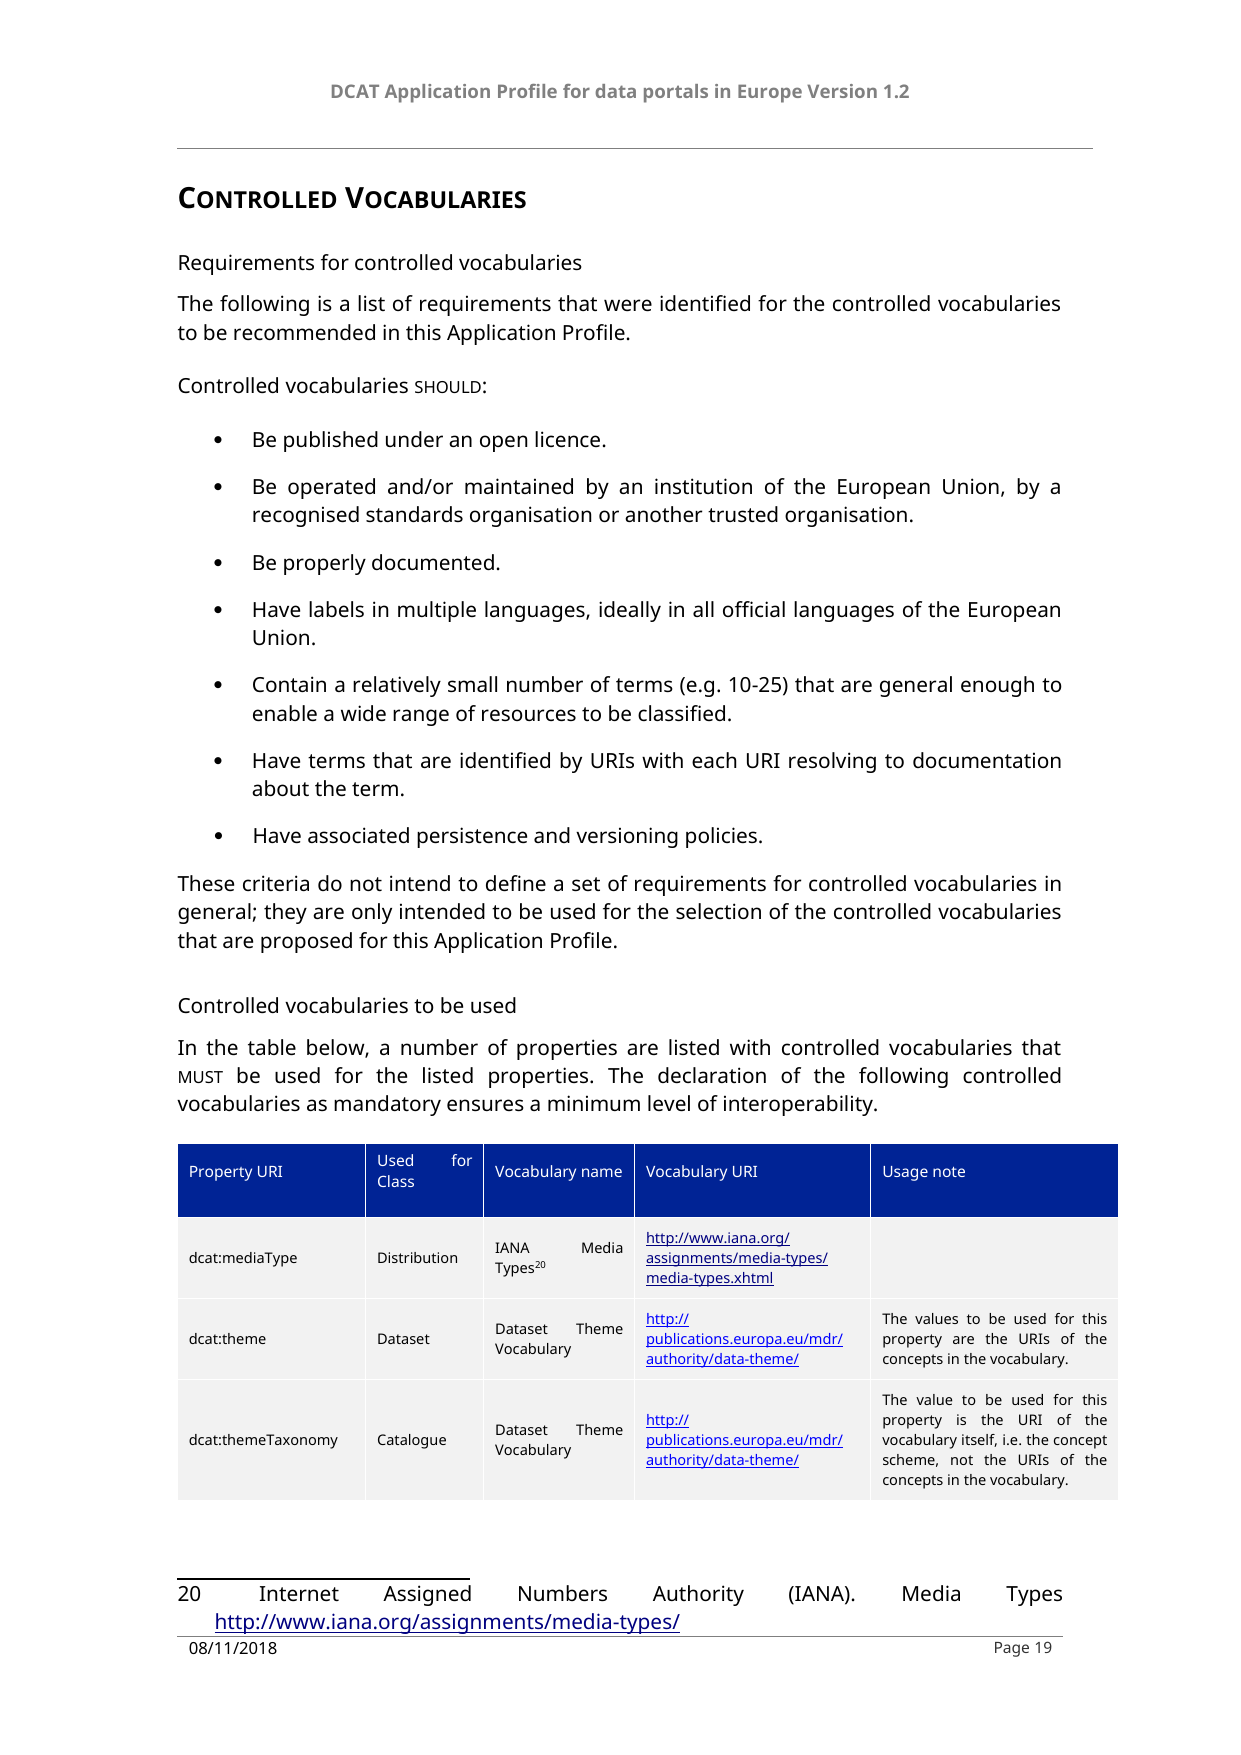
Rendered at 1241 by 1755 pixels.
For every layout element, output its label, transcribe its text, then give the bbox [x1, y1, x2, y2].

list Be published under an open licence. [214, 425, 1063, 453]
table_cell Dataset Theme Vocabulary [484, 1380, 634, 1500]
table_cell The value to be used for this property is the URI of the vocabulary itself, i.e. the concept scheme, not the URIs of the concepts in the vocabulary. [871, 1380, 1118, 1500]
subtitle Controlled Vocabularies [177, 178, 1063, 217]
list Be operated and/or maintained by an institution of the European Union, by a recognised standards organisation or another trusted organisation. [214, 472, 1063, 529]
table_cell Distribution [366, 1218, 483, 1298]
subtitle Requirements for controlled vocabularies [177, 248, 1063, 277]
text In the table below, a number of properties are listed with controlled vocabularies that must be used for the listed properties. The declaration of the following controlled vocabularies as mandatory ensures a minimum level of interoperability. [177, 1033, 1063, 1118]
text Controlled vocabularies should: [177, 371, 1063, 400]
list Have associated persistence and versioning policies. [215, 822, 1063, 850]
table_cell dcat:mediaType [178, 1218, 365, 1298]
subtitle Controlled vocabularies to be used [177, 992, 1063, 1020]
table_cell IANA Media Types [484, 1218, 634, 1298]
table_cell dcat:themeTaxonomy [178, 1380, 365, 1500]
table_cell Catalogue [366, 1380, 483, 1500]
text These criteria do not intend to define a set of requirements for controlled vocabularies in general; they are only intended to be used for the selection of the controlled vocabularies that are proposed for this Application Profile. [177, 869, 1063, 954]
table_cell http://publications.europa.eu/mdr/authority/data-theme/ [635, 1380, 870, 1500]
table_cell The values to be used for this property are the URIs of the concepts in the vocabulary. [871, 1299, 1118, 1379]
list Contain a relatively small number of terms (e.g. 10-25) that are general enough to enable a wide range of resources to be classified. [214, 670, 1063, 727]
table_cell http://publications.europa.eu/mdr/authority/data-theme/ [635, 1299, 870, 1379]
table_cell Dataset [366, 1299, 483, 1379]
table_cell [871, 1218, 1118, 1298]
table_header Vocabulary URI [635, 1144, 870, 1217]
table_header Property URI [178, 1144, 365, 1217]
table_header Used for Class [366, 1144, 483, 1217]
table_cell http://www.iana.org/assignments/media-types/media-types.xhtml [635, 1218, 870, 1298]
table_header Vocabulary name [484, 1144, 634, 1217]
text The following is a list of requirements that were identified for the controlled vocabularies to be recommended in this Application Profile. [177, 289, 1063, 346]
list Have labels in multiple languages, ideally in all official languages of the European Union. [214, 595, 1063, 652]
list Have terms that are identified by URIs with each URI resolving to documentation about the term. [214, 746, 1063, 803]
table_cell dcat:theme [178, 1299, 365, 1379]
list Be properly documented. [214, 548, 1063, 576]
table_header Usage note [871, 1144, 1118, 1217]
table_cell Dataset Theme Vocabulary [484, 1299, 634, 1379]
